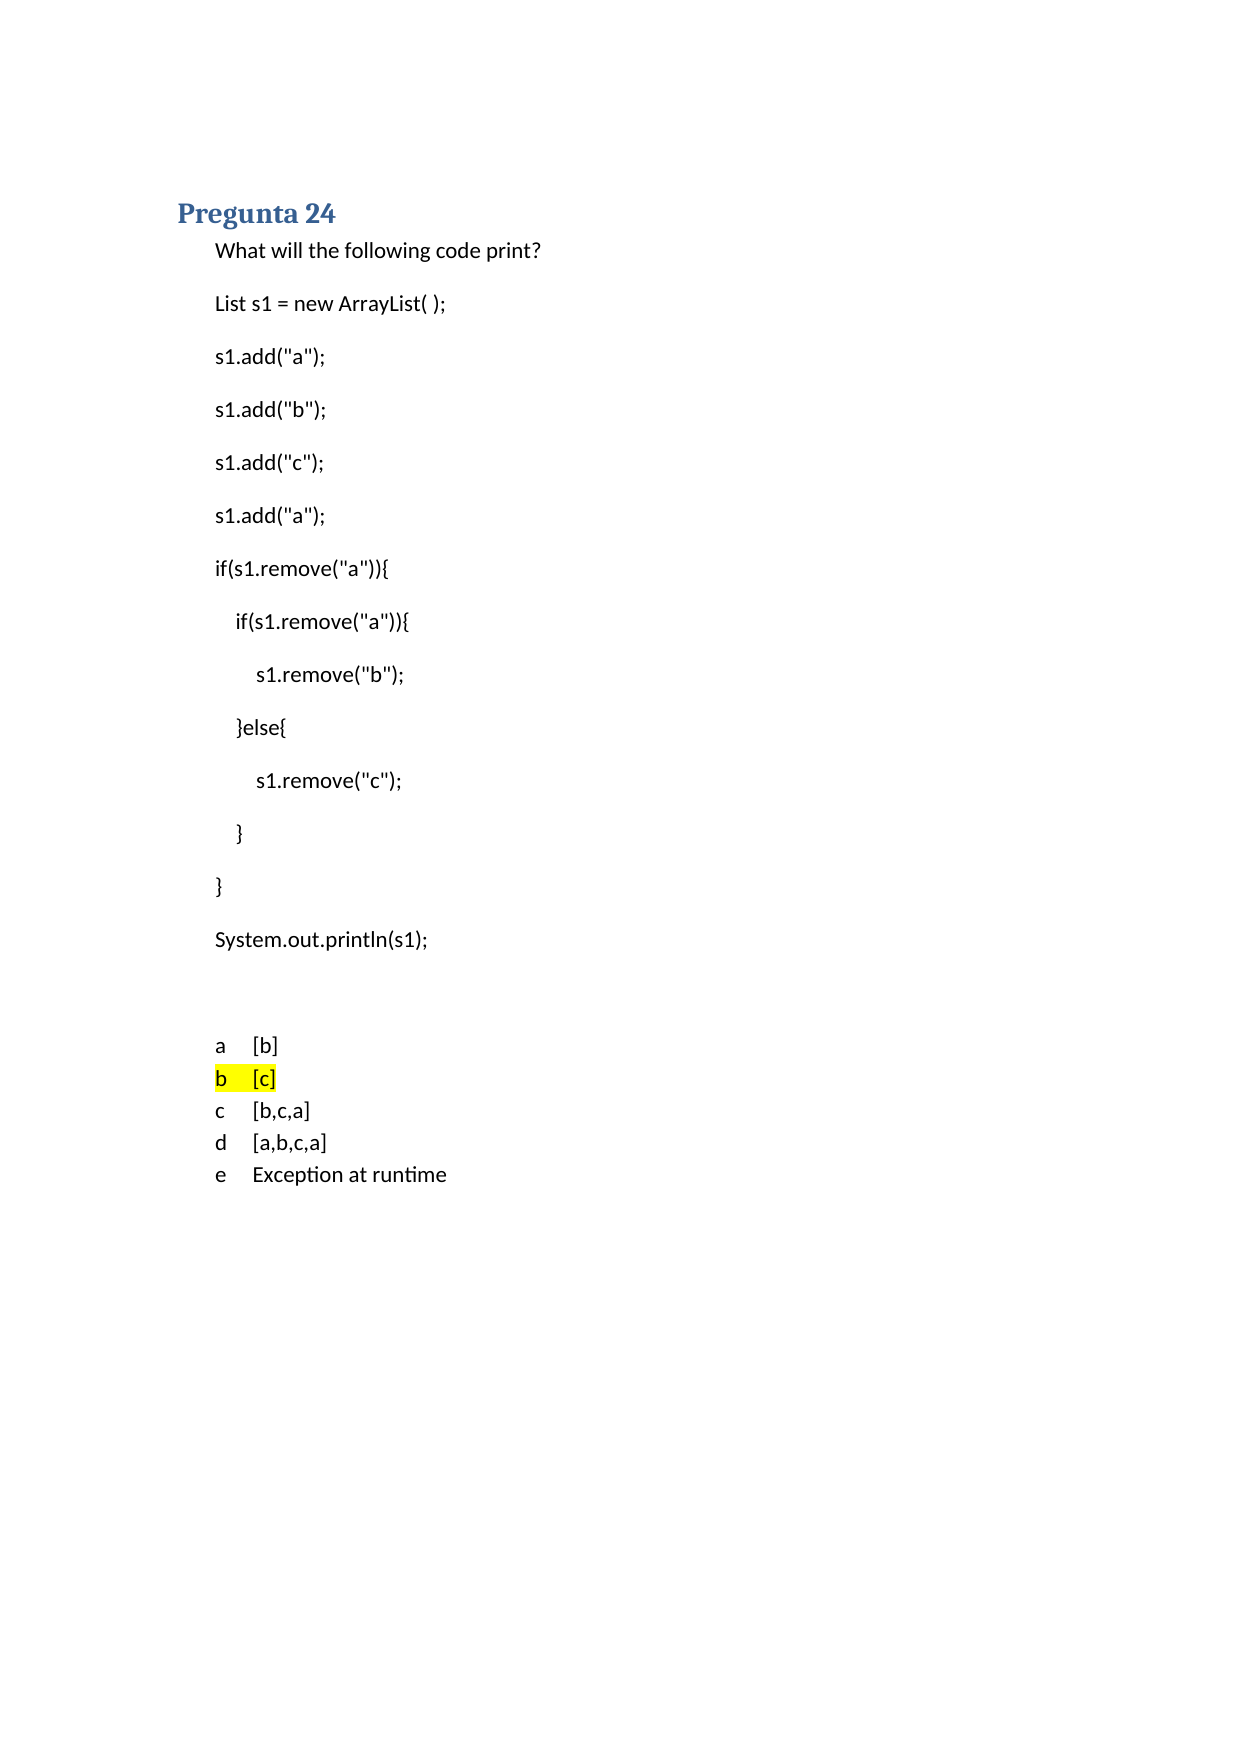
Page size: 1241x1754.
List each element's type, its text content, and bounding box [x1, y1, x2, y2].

text s1.add("a"); [177, 501, 1063, 529]
text } [177, 872, 1063, 900]
text What will the following code print? [177, 236, 1063, 264]
text s1.add("a"); [177, 342, 1063, 370]
list [b] [215, 1031, 1063, 1059]
text }else{ [177, 713, 1063, 741]
list Exception at runtime [215, 1160, 1063, 1188]
text System.out.println(s1); [177, 925, 1063, 953]
list [b,c,a] [215, 1096, 1063, 1124]
text List s1 = new ArrayList( ); [177, 289, 1063, 317]
text s1.add("c"); [177, 448, 1063, 476]
text s1.add("b"); [177, 395, 1063, 423]
text } [177, 819, 1063, 847]
list [c] [215, 1064, 1063, 1092]
list [a,b,c,a] [215, 1128, 1063, 1156]
text if(s1.remove("a")){ [177, 607, 1063, 635]
subtitle Pregunta 24 [177, 198, 1063, 231]
text s1.remove("c"); [177, 766, 1063, 794]
text s1.remove("b"); [177, 660, 1063, 688]
text if(s1.remove("a")){ [177, 554, 1063, 582]
